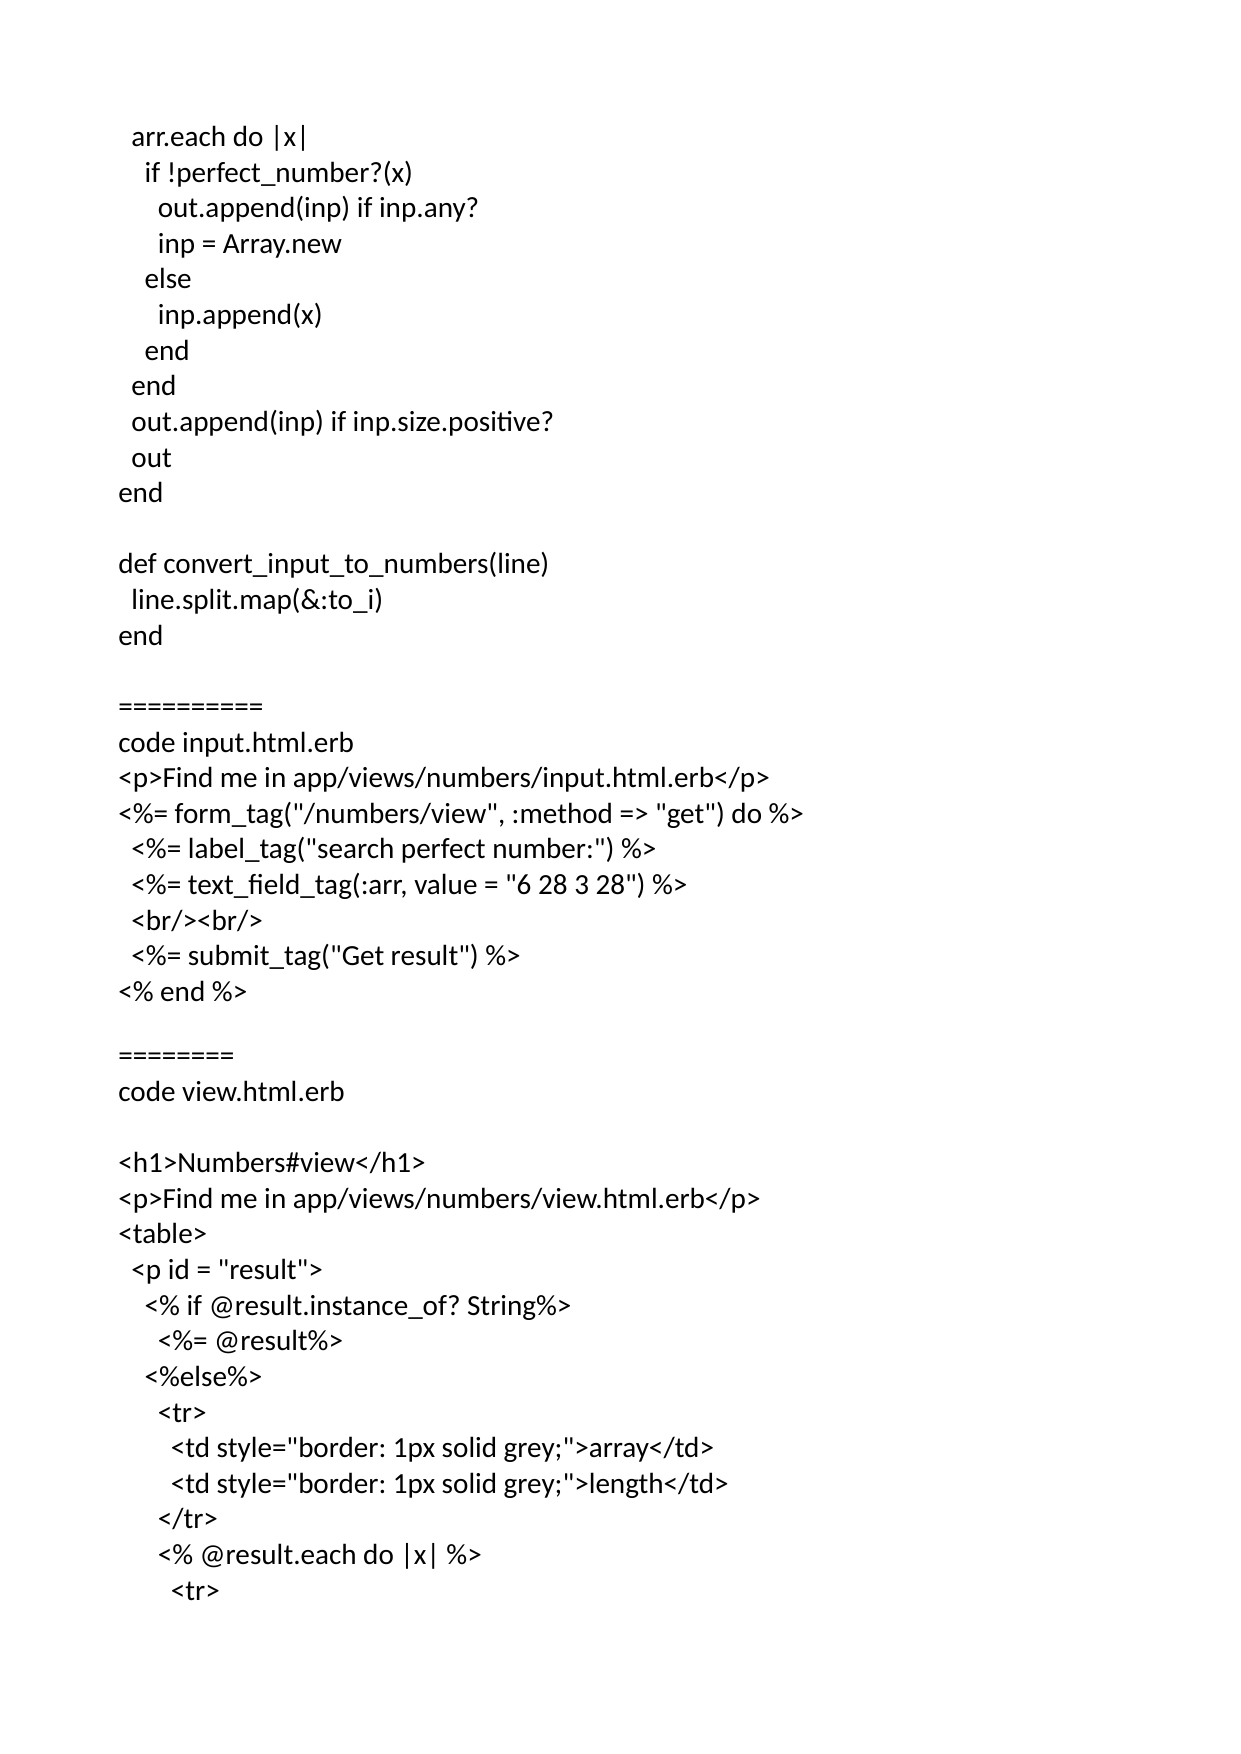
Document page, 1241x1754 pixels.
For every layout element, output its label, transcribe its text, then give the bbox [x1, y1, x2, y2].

text <%= text_field_tag(:arr, value = "6 28 3 28") %> [118, 866, 1122, 902]
text <h1>Numbers#view</h1> [118, 1144, 1122, 1180]
text line.split.map(&:to_i) [118, 581, 1122, 617]
text <% if @result.instance_of? String%> [118, 1287, 1122, 1322]
text <p>Find me in app/views/numbers/input.html.erb</p> [118, 759, 1122, 795]
text code view.html.erb [118, 1073, 1122, 1109]
text end [118, 617, 1122, 652]
text <% @result.each do |x| %> [118, 1536, 1122, 1572]
text inp.append(x) [118, 296, 1122, 332]
text <td style="border: 1px solid grey;">array</td> [118, 1429, 1122, 1465]
text <%else%> [118, 1358, 1122, 1394]
text <%= label_tag("search perfect number:") %> [118, 831, 1122, 866]
text end [118, 367, 1122, 403]
text <br/><br/> [118, 902, 1122, 937]
text code input.html.erb [118, 724, 1122, 759]
text out [118, 439, 1122, 474]
text <p>Find me in app/views/numbers/view.html.erb</p> [118, 1180, 1122, 1216]
text out.append(inp) if inp.size.positive? [118, 403, 1122, 439]
text out.append(inp) if inp.any? [118, 189, 1122, 225]
text <%= @result%> [118, 1322, 1122, 1358]
text <% end %> [118, 973, 1122, 1009]
text else [118, 261, 1122, 296]
text end [118, 332, 1122, 367]
text <%= submit_tag("Get result") %> [118, 937, 1122, 973]
text <tr> [118, 1394, 1122, 1429]
text if !perfect_number?(x) [118, 154, 1122, 189]
text <%= form_tag("/numbers/view", :method => "get") do %> [118, 795, 1122, 831]
text ======== [118, 1037, 1122, 1073]
text arr.each do |x| [118, 118, 1122, 154]
text inp = Array.new [118, 225, 1122, 261]
text <p id = "result"> [118, 1251, 1122, 1287]
text <td style="border: 1px solid grey;">length</td> [118, 1465, 1122, 1501]
text end [118, 474, 1122, 510]
text </tr> [118, 1501, 1122, 1536]
text <table> [118, 1216, 1122, 1251]
text def convert_input_to_numbers(line) [118, 546, 1122, 581]
text ========== [118, 688, 1122, 724]
text <tr> [118, 1572, 1122, 1607]
